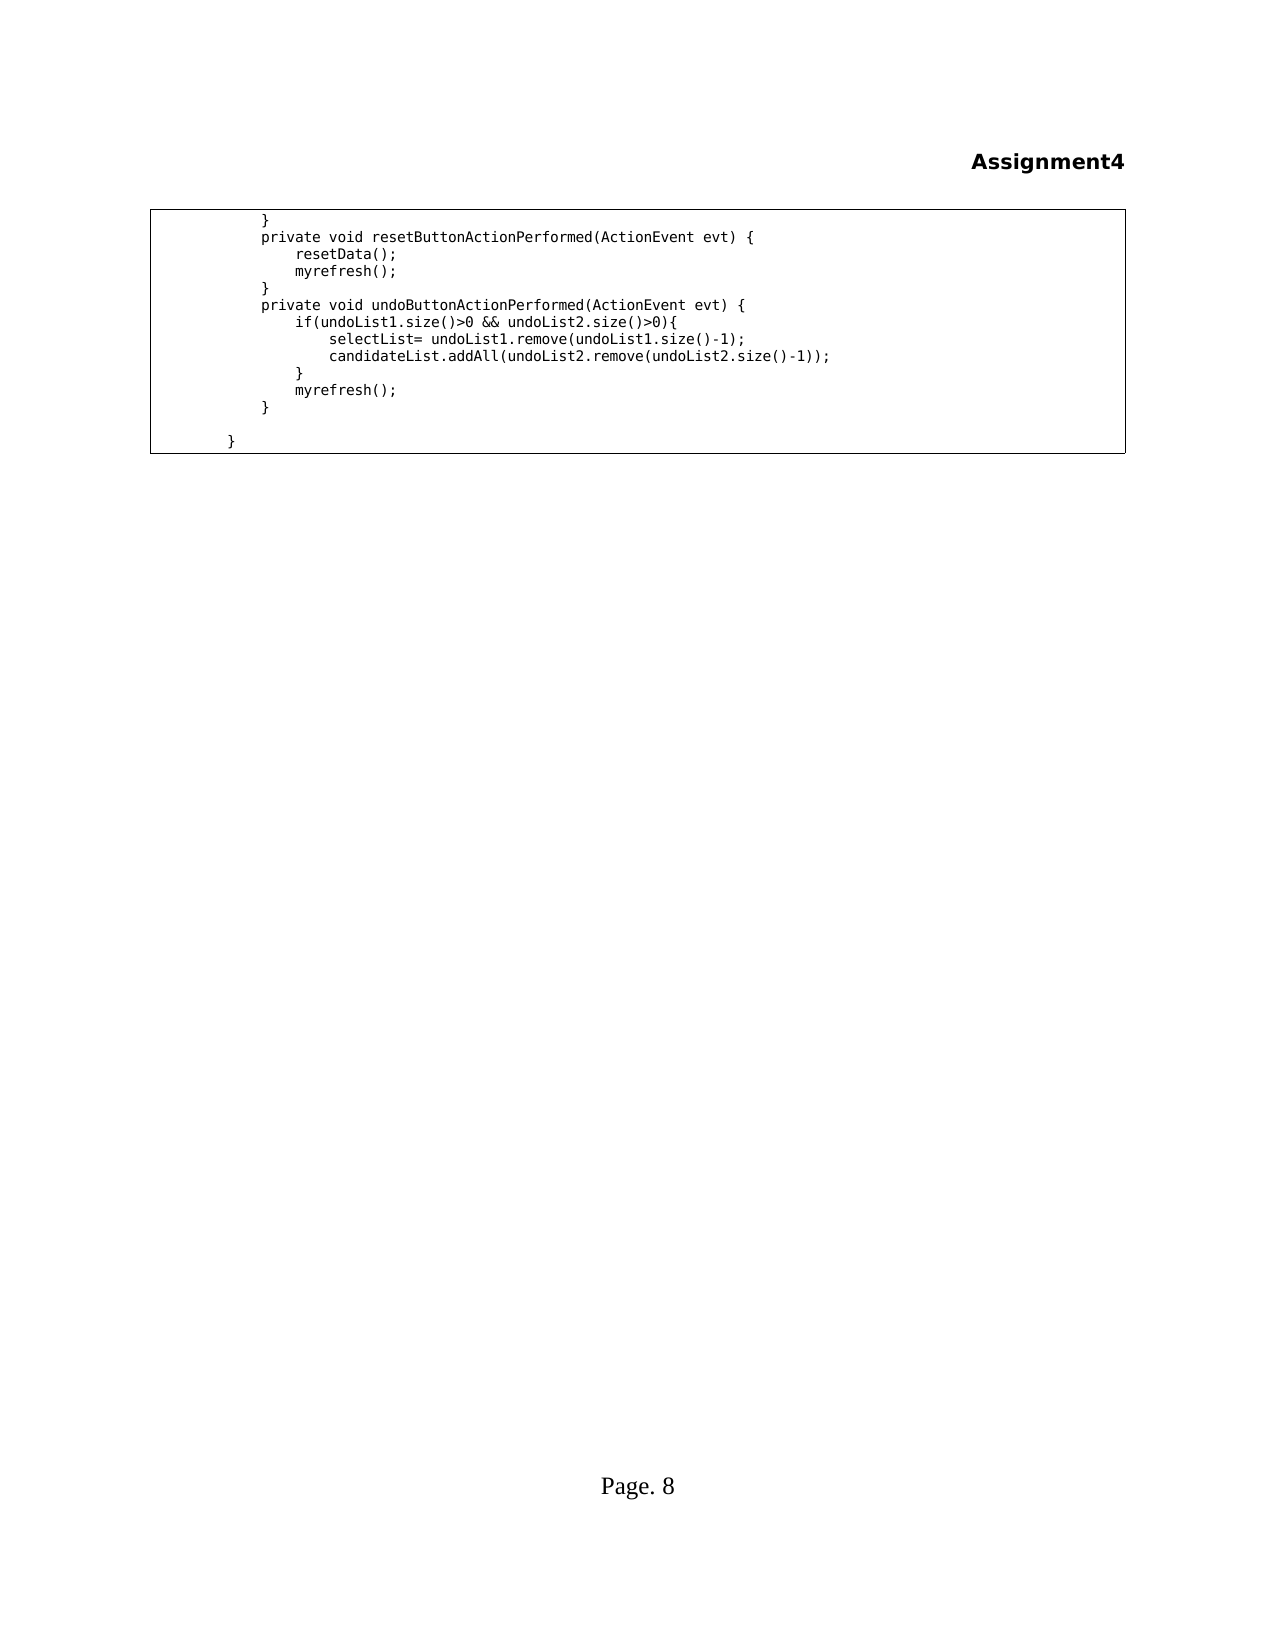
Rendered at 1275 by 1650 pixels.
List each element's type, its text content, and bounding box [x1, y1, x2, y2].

text } [151, 430, 1125, 453]
text } [151, 210, 1125, 226]
text } [151, 277, 1125, 294]
text myrefresh(); [151, 260, 1125, 277]
text } [151, 396, 1125, 416]
text resetData(); [151, 243, 1125, 260]
text private void resetButtonActionPerformed(ActionEvent evt) { [151, 226, 1125, 243]
text } [151, 362, 1125, 379]
text private void undoButtonActionPerformed(ActionEvent evt) { [151, 294, 1125, 311]
text myrefresh(); [151, 379, 1125, 396]
text selectList= undoList1.remove(undoList1.size()-1); [151, 328, 1125, 345]
text if(undoList1.size()>0 && undoList2.size()>0){ [151, 311, 1125, 328]
text candidateList.addAll(undoList2.remove(undoList2.size()-1)); [151, 345, 1125, 362]
